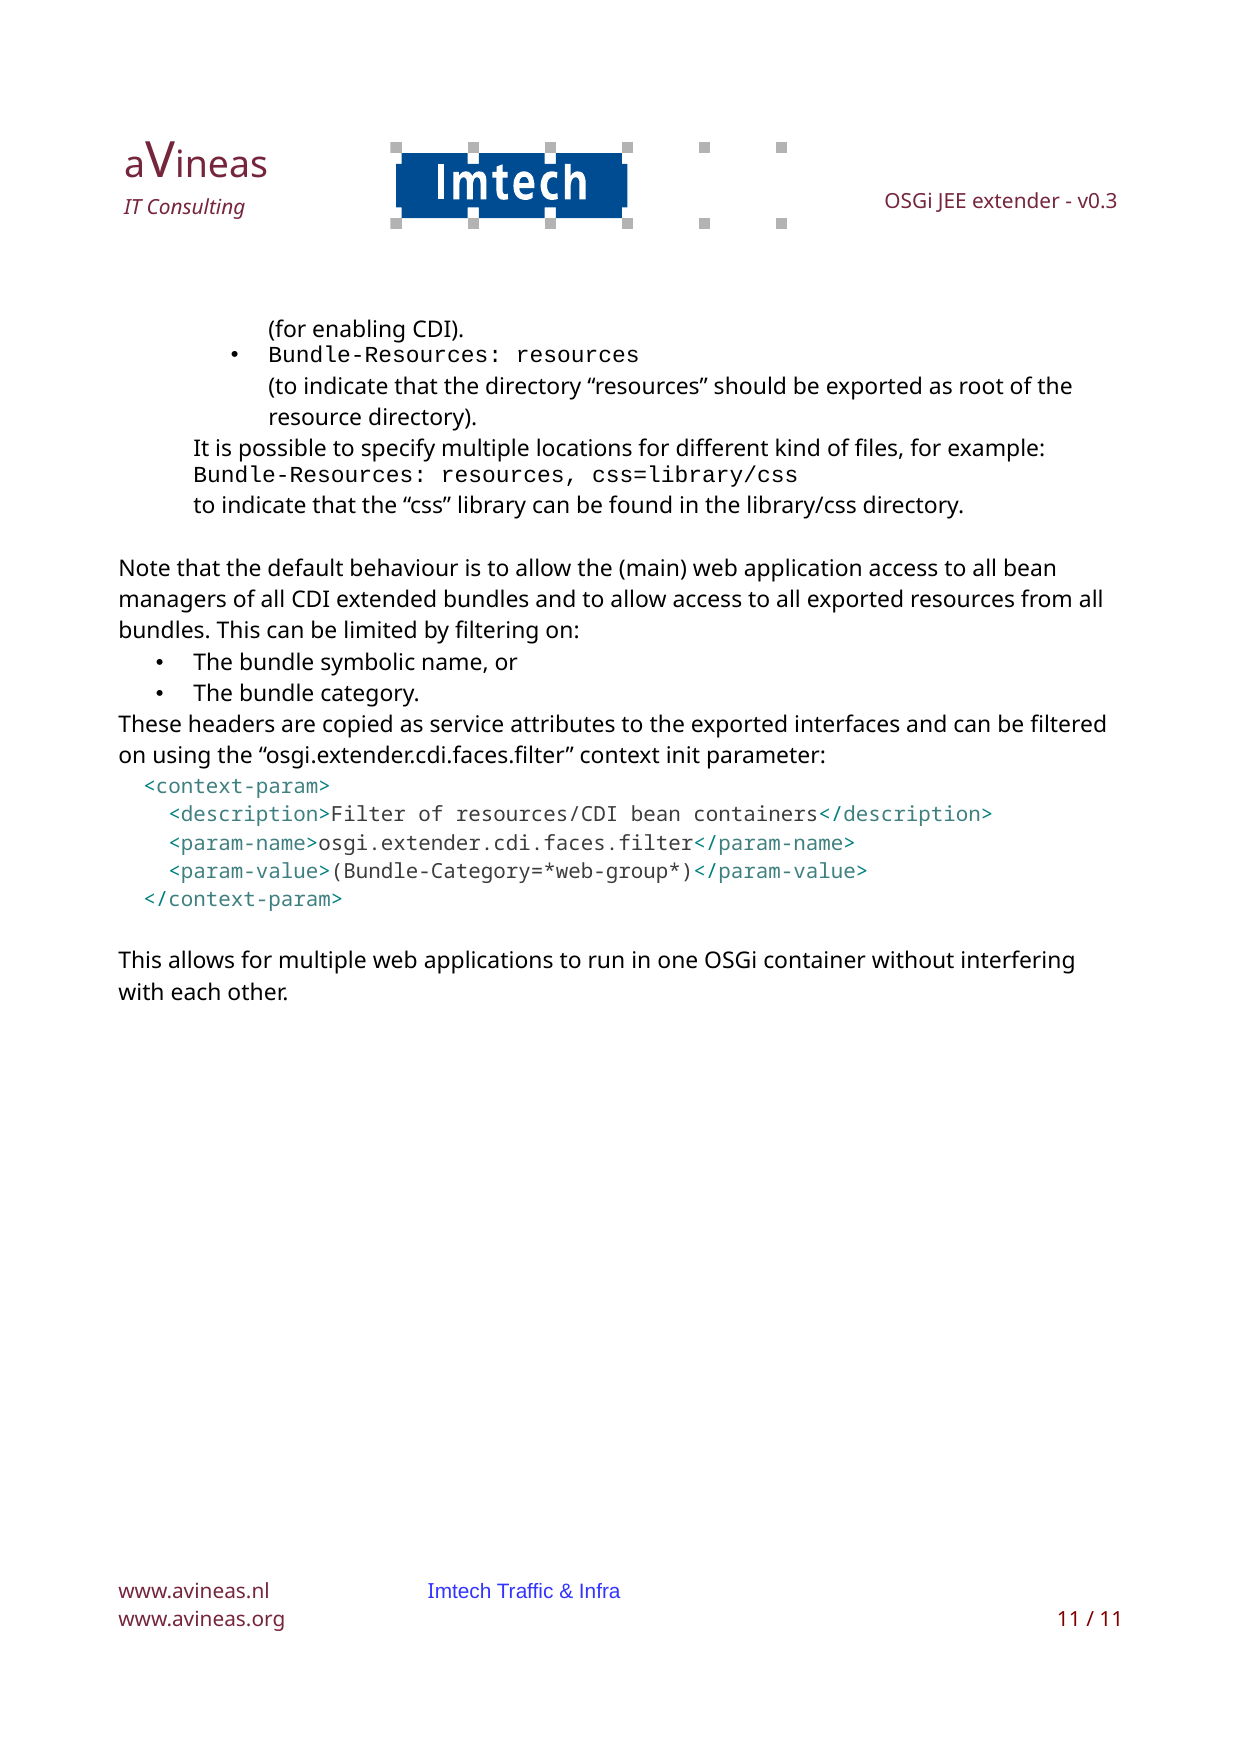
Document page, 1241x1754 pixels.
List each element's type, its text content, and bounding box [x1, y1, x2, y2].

text <param-name>osgi.extender.cdi.faces.filter</param-name> [118, 828, 1122, 856]
text <description>Filter of resources/CDI bean containers</description> [118, 799, 1122, 828]
text This allows for multiple web applications to run in one OSGi container without interfering with each other. [118, 944, 1122, 1007]
text Note that the default behaviour is to allow the (main) web application access to all bean managers of all CDI extended bundles and to allow access to all exported resources from all bundles. This can be limited by filtering on: [118, 552, 1122, 646]
list It is possible to specify multiple locations for different kind of files, for example: Bundle-Resources: resources, css=library/css to indicate that the “css” library can be found in the library/css directory. [156, 432, 1122, 521]
text </context-param> [118, 884, 1122, 913]
list The bundle category. [156, 677, 1122, 708]
text <param-value>(Bundle-Category=*web-group*)</param-value> [118, 856, 1122, 884]
list The bundle symbolic name, or [156, 646, 1122, 677]
list Bundle-Resources: resources (to indicate that the directory “resources” should be exported as root of the resource directory). [231, 344, 1122, 432]
list (for enabling CDI). [231, 313, 1122, 344]
text These headers are copied as service attributes to the exported interfaces and can be filtered on using the “osgi.extender.cdi.faces.filter” context init parameter: [118, 708, 1122, 771]
text <context-param> [118, 771, 1122, 799]
